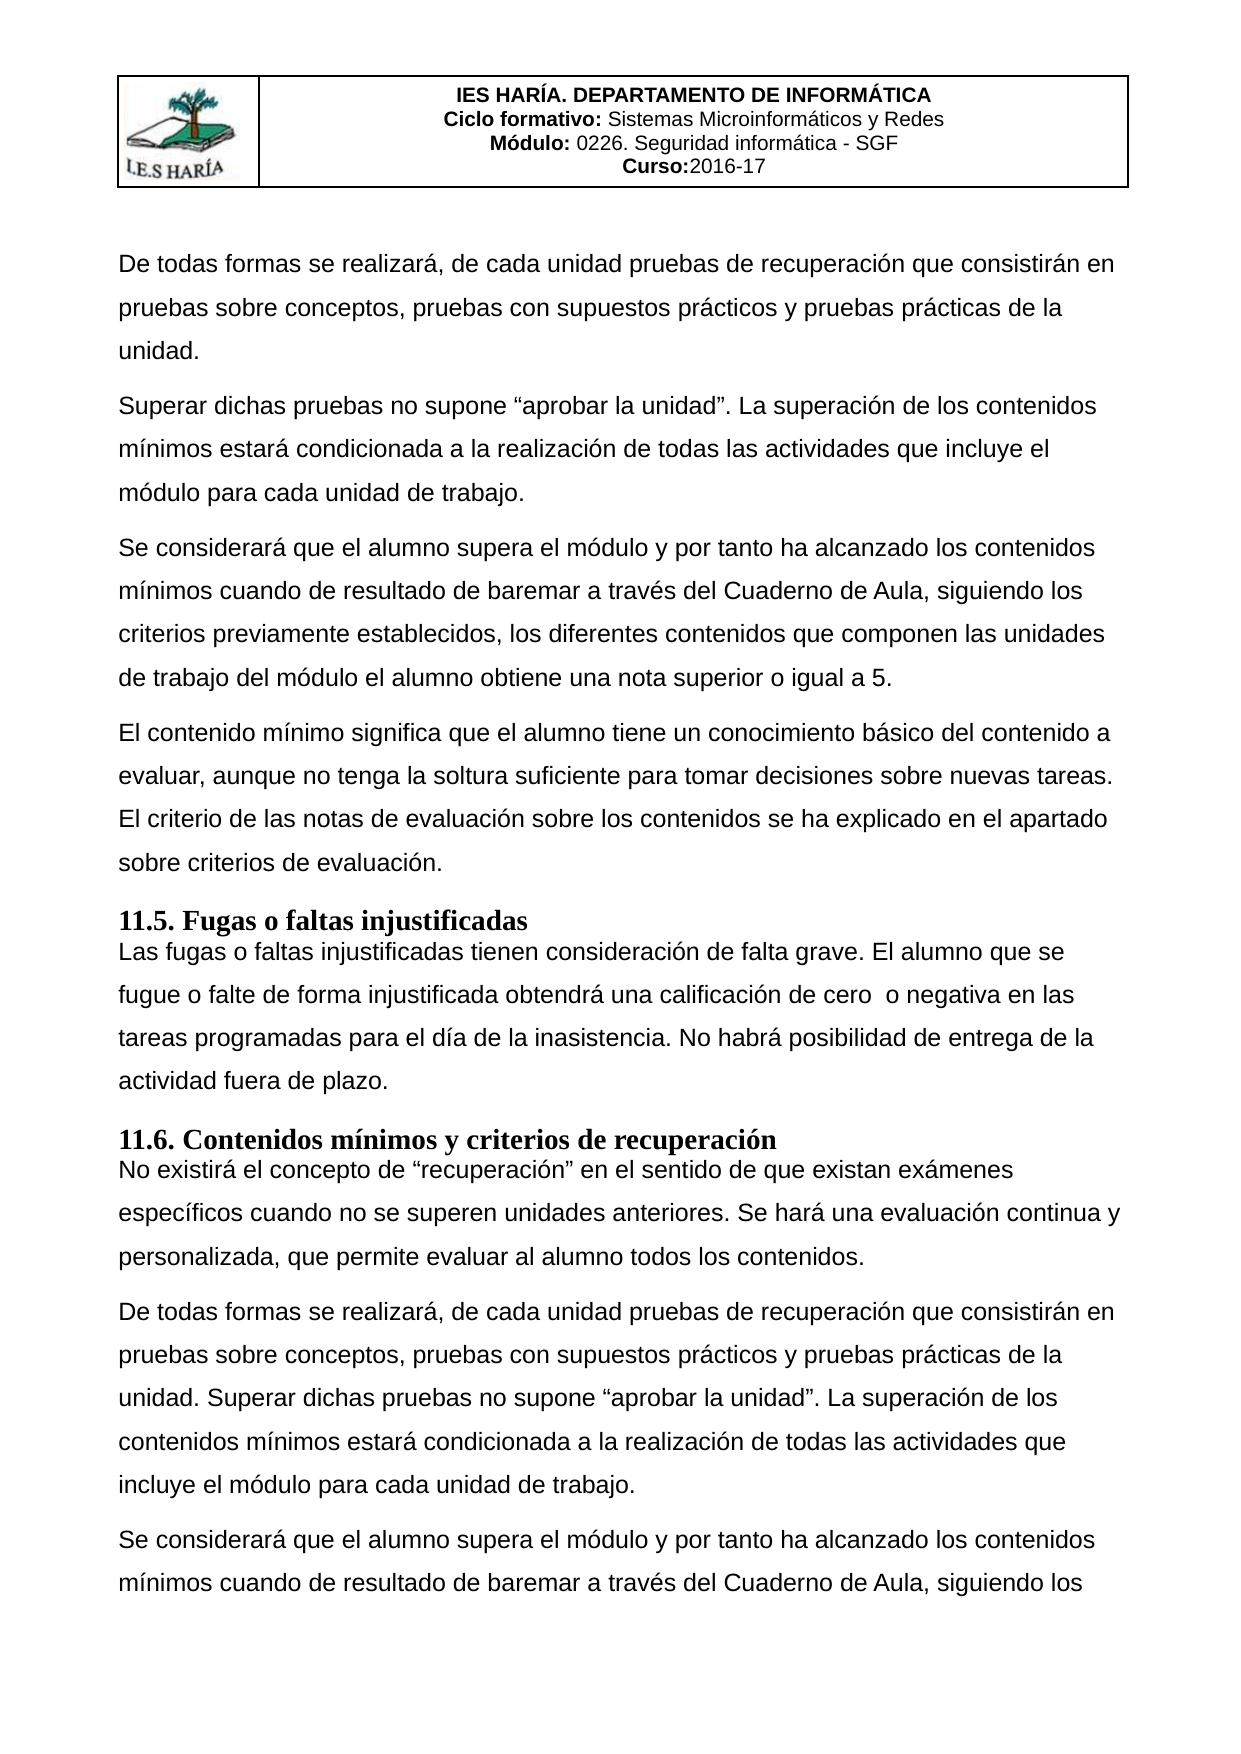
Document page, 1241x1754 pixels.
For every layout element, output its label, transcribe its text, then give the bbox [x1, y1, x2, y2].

subtitle 11.5. Fugas o faltas injustificadas [118, 903, 1122, 937]
text No existirá el concepto de “recuperación” en el sentido de que existan exámenes específicos cuando no se superen unidades anteriores. Se hará una evaluación continua y personalizada, que permite evaluar al alumno todos los contenidos. [118, 1155, 1122, 1270]
text De todas formas se realizará, de cada unidad pruebas de recuperación que consistirán en pruebas sobre conceptos, pruebas con supuestos prácticos y pruebas prácticas de la unidad. Superar dichas pruebas no supone “aprobar la unidad”. La superación de los contenidos mínimos estará condicionada a la realización de todas las actividades que incluye el módulo para cada unidad de trabajo. [118, 1297, 1122, 1498]
subtitle 11.6. Contenidos mínimos y criterios de recuperación [118, 1122, 1122, 1155]
text Superar dichas pruebas no supone “aprobar la unidad”. La superación de los contenidos mínimos estará condicionada a la realización de todas las actividades que incluye el módulo para cada unidad de trabajo. [118, 391, 1122, 506]
text De todas formas se realizará, de cada unidad pruebas de recuperación que consistirán en pruebas sobre conceptos, pruebas con supuestos prácticos y pruebas prácticas de la unidad. [118, 249, 1122, 364]
picture [123, 82, 241, 180]
text Se considerará que el alumno supera el módulo y por tanto ha alcanzado los contenidos mínimos cuando de resultado de baremar a través del Cuaderno de Aula, siguiendo los criterios previamente establecidos, los diferentes contenidos que componen las unidades de trabajo del módulo el alumno obtiene una nota superior o igual a 5. [118, 533, 1122, 691]
text Las fugas o faltas injustificadas tienen consideración de falta grave. El alumno que se fugue o falte de forma injustificada obtendrá una calificación de cero o negativa en las tareas programadas para el día de la inasistencia. No habrá posibilidad de entrega de la actividad fuera de plazo. [118, 937, 1122, 1095]
text Se considerará que el alumno supera el módulo y por tanto ha alcanzado los contenidos mínimos cuando de resultado de baremar a través del Cuaderno de Aula, siguiendo los [118, 1525, 1122, 1597]
text El contenido mínimo significa que el alumno tiene un conocimiento básico del contenido a evaluar, aunque no tenga la soltura suficiente para tomar decisiones sobre nuevas tareas. El criterio de las notas de evaluación sobre los contenidos se ha explicado en el apartado sobre criterios de evaluación. [118, 718, 1122, 876]
